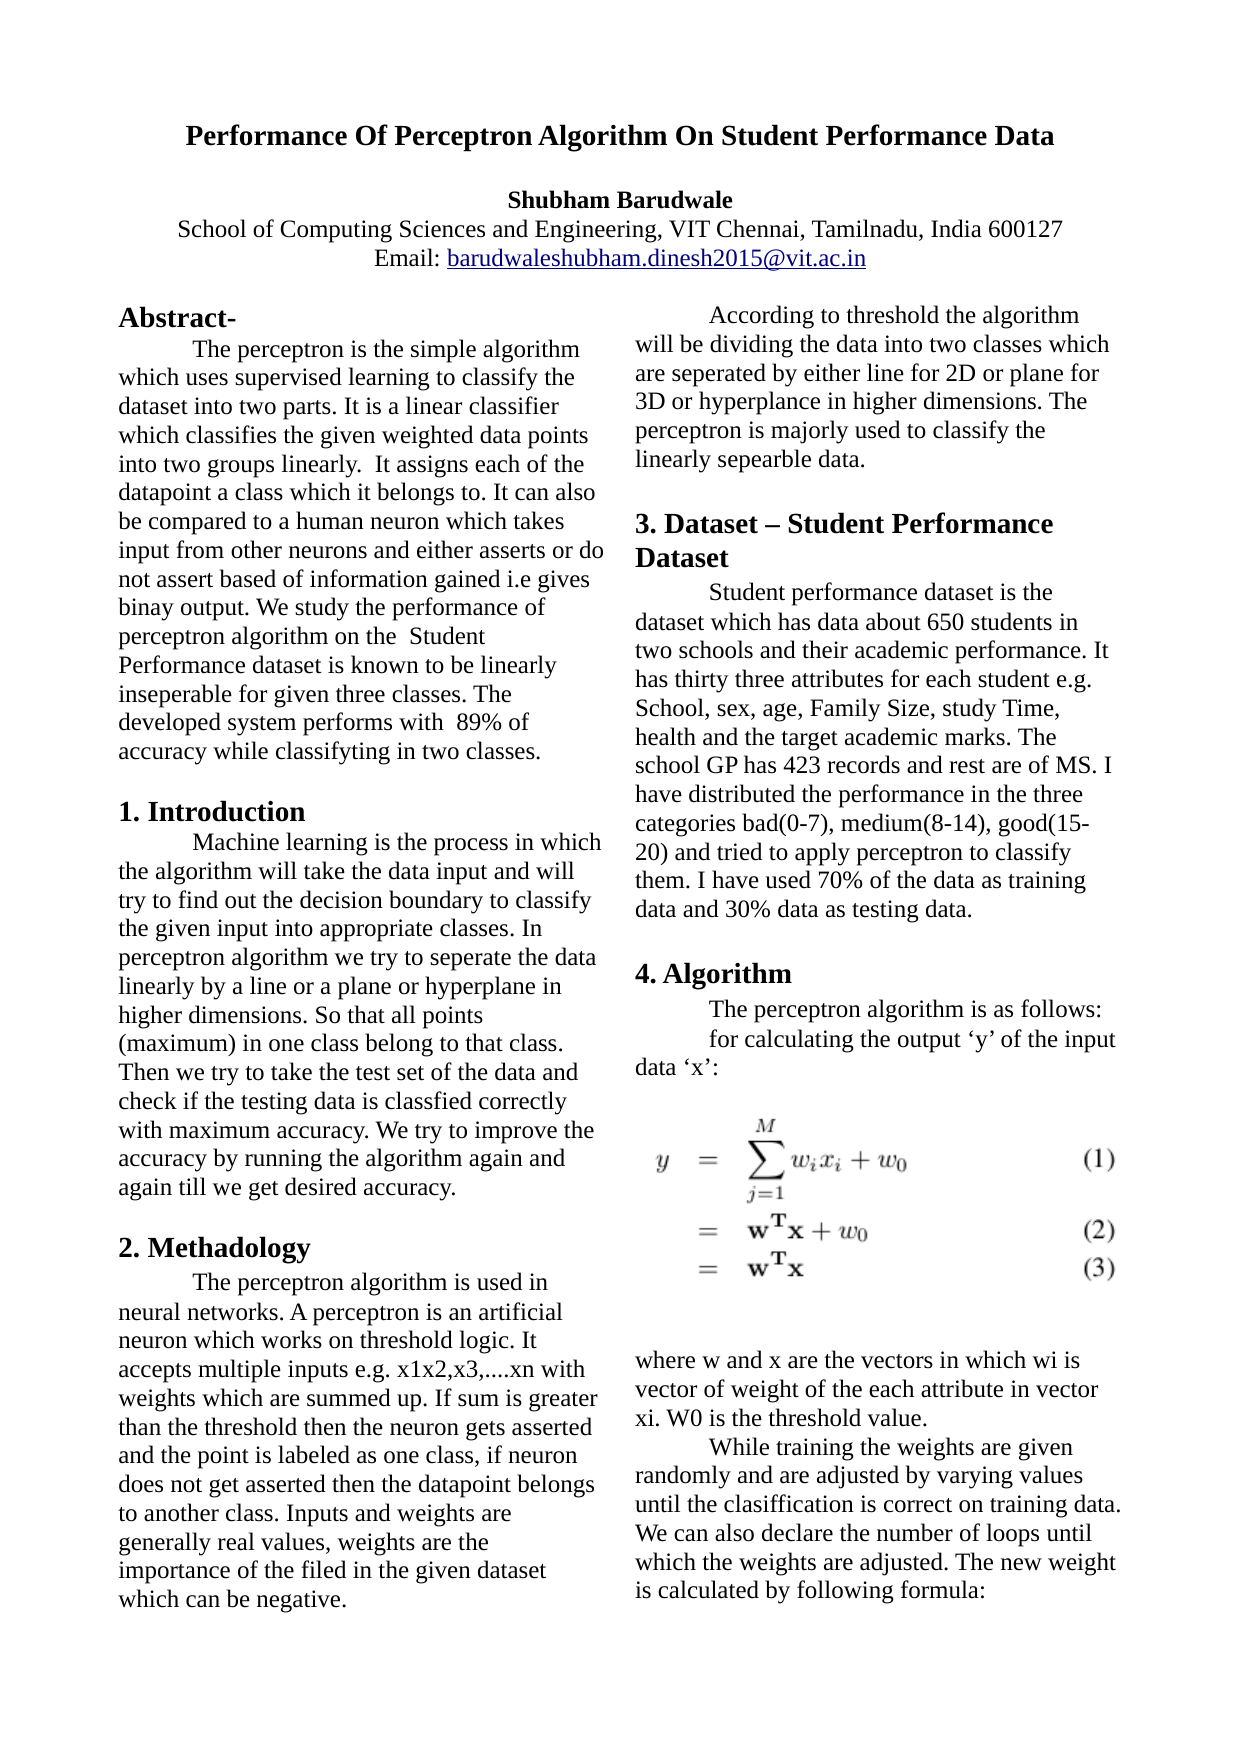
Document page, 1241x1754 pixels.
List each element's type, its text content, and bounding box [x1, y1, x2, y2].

picture [634, 1110, 1124, 1288]
text 1. Introduction [118, 794, 605, 827]
text 2. Methadology [118, 1230, 605, 1263]
text School of Computing Sciences and Engineering, VIT Chennai, Tamilnadu, India 600127 [118, 214, 1122, 243]
text The perceptron algorithm is as follows: [635, 990, 1122, 1024]
text Student performance dataset is the dataset which has data about 650 students in two schools and their academic performance. It has thirty three attributes for each student e.g. School, sex, age, Family Size, study Time, health and the target academic marks. The school GP has 423 records and rest are of MS. I have distributed the performance in the three categories bad(0-7), medium(8-14), good(15-20) and tried to apply perceptron to classify them. I have used 70% of the data as training data and 30% data as testing data. [635, 573, 1122, 923]
text where w and x are the vectors in which wi is vector of weight of the each attribute in vector xi. W0 is the threshold value. [635, 1345, 1122, 1432]
text The perceptron is the simple algorithm which uses supervised learning to classify the dataset into two parts. It is a linear classifier which classifies the given weighted data points into two groups linearly. It assigns each of the datapoint a class which it belongs to. It can also be compared to a human neuron which takes input from other neurons and either asserts or do not assert based of information gained i.e gives binay output. We study the performance of perceptron algorithm on the Student Performance dataset is known to be linearly inseperable for given three classes. The developed system performs with 89% of accuracy while classifyting in two classes. [118, 334, 605, 765]
text While training the weights are given randomly and are adjusted by varying values until the clasiffication is correct on training data. We can also declare the number of loops until which the weights are adjusted. The new weight is calculated by following formula: [635, 1432, 1122, 1604]
text According to threshold the algorithm will be dividing the data into two classes which are seperated by either line for 2D or plane for 3D or hyperplance in higher dimensions. The perceptron is majorly used to classify the linearly sepearble data. [635, 300, 1122, 473]
text for calculating the output ‘y’ of the input data ‘x’: [635, 1024, 1122, 1081]
text Email: barudwaleshubham.dinesh2015@vit.ac.in [118, 243, 1122, 271]
text Shubham Barudwale [118, 185, 1122, 214]
text Machine learning is the process in which the algorithm will take the data input and will try to find out the decision boundary to classify the given input into appropriate classes. In perceptron algorithm we try to seperate the data linearly by a line or a plane or hyperplane in higher dimensions. So that all points (maximum) in one class belong to that class. Then we try to take the test set of the data and check if the testing data is classfied correctly with maximum accuracy. We try to improve the accuracy by running the algorithm again and again till we get desired accuracy. [118, 827, 605, 1201]
text Abstract- [118, 300, 605, 334]
text 3. Dataset – Student Performance Dataset [635, 506, 1122, 573]
text 4. Algorithm [635, 957, 1122, 990]
text Performance Of Perceptron Algorithm On Student Performance Data [118, 118, 1122, 152]
text The perceptron algorithm is used in neural networks. A perceptron is an artificial neuron which works on threshold logic. It accepts multiple inputs e.g. x1x2,x3,....xn with weights which are summed up. If sum is greater than the threshold then the neuron gets asserted and the point is labeled as one class, if neuron does not get asserted then the datapoint belongs to another class. Inputs and weights are generally real values, weights are the importance of the filed in the given dataset which can be negative. [118, 1263, 605, 1613]
